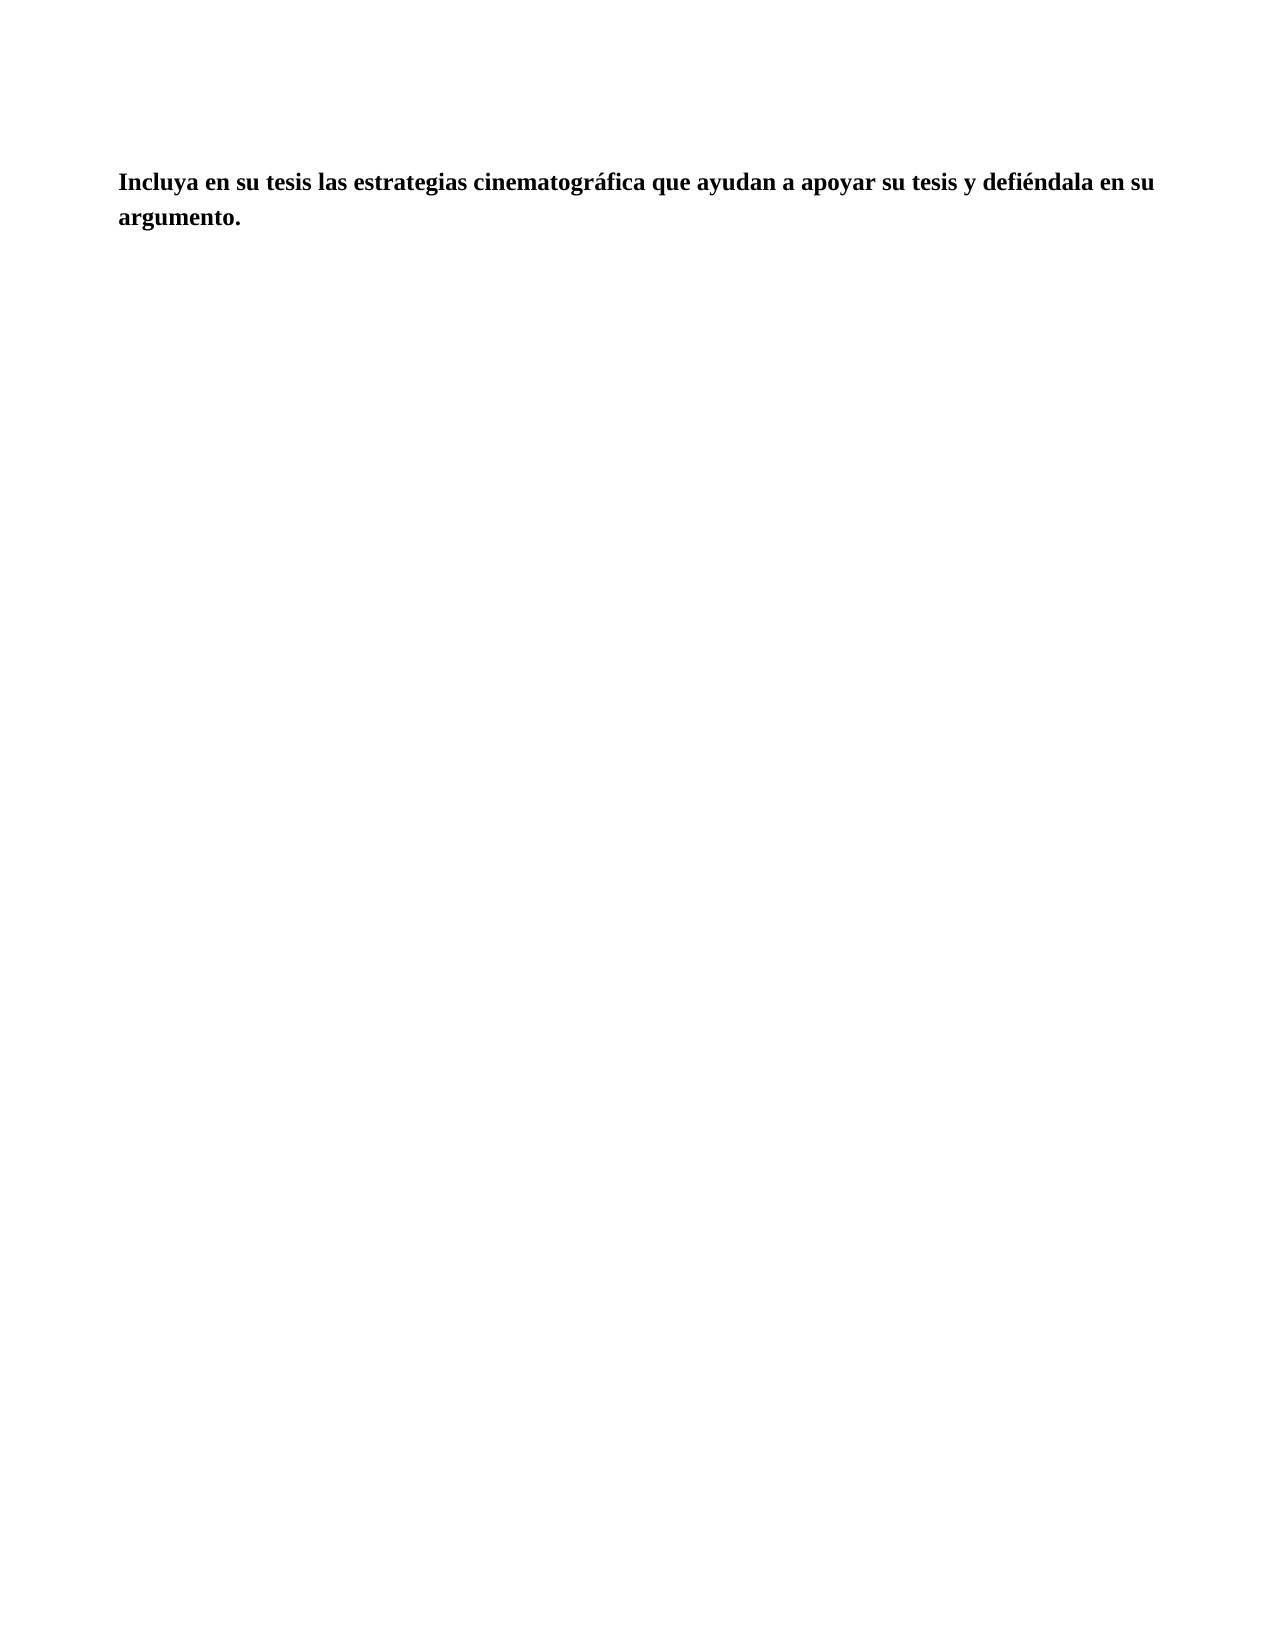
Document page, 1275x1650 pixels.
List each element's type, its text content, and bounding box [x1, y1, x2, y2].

text Incluya en su tesis las estrategias cinematográfica que ayudan a apoyar su tesis y defiéndala en su argumento. [118, 167, 1157, 230]
